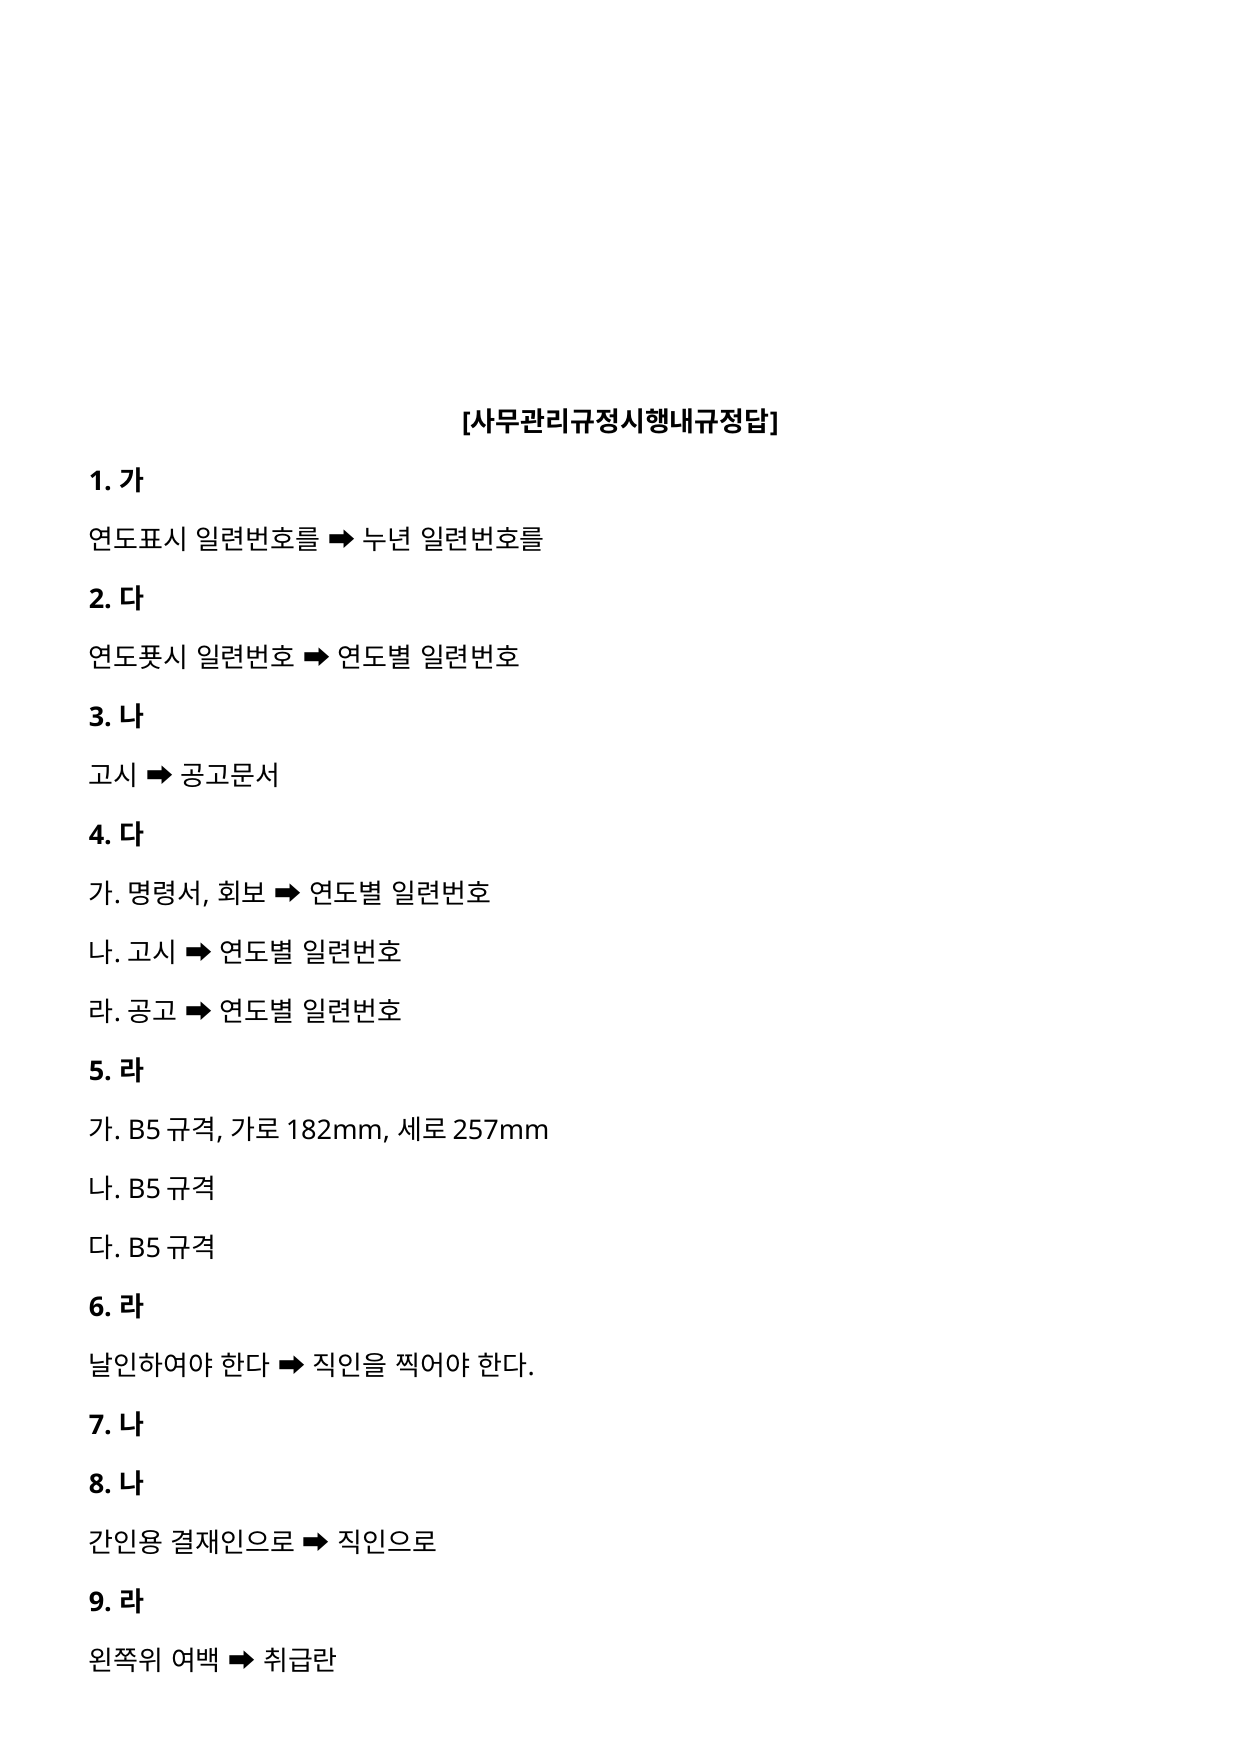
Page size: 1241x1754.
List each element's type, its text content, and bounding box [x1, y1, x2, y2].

text 6. 라 [88, 1285, 1152, 1324]
text 4. 다 [88, 813, 1152, 852]
text 1. 가 [88, 459, 1152, 498]
text 나. B5규격 [88, 1167, 1152, 1206]
text [사무관리규정시행내규정답] [88, 400, 1152, 439]
text 7. 나 [88, 1403, 1152, 1443]
text 왼쪽위 여백 ➡ 취급란 [88, 1639, 1152, 1679]
text 가. 명령서, 회보 ➡ 연도별 일련번호 [88, 872, 1152, 911]
text 고시 ➡ 공고문서 [88, 754, 1152, 793]
text 간인용 결재인으로 ➡ 직인으로 [88, 1521, 1152, 1561]
text 연도표시 일련번호를 ➡ 누년 일련번호를 [88, 518, 1152, 557]
text 2. 다 [88, 577, 1152, 616]
text 8. 나 [88, 1462, 1152, 1502]
text 3. 나 [88, 695, 1152, 734]
text 9. 라 [88, 1580, 1152, 1620]
text 연도푯시 일련번호 ➡ 연도별 일련번호 [88, 636, 1152, 675]
text 날인하여야 한다 ➡ 직인을 찍어야 한다. [88, 1344, 1152, 1384]
text 라. 공고 ➡ 연도별 일련번호 [88, 990, 1152, 1029]
text 다. B5규격 [88, 1226, 1152, 1266]
text 5. 라 [88, 1049, 1152, 1088]
text 가. B5규격, 가로182mm, 세로257mm [88, 1108, 1152, 1147]
text 나. 고시 ➡ 연도별 일련번호 [88, 931, 1152, 970]
